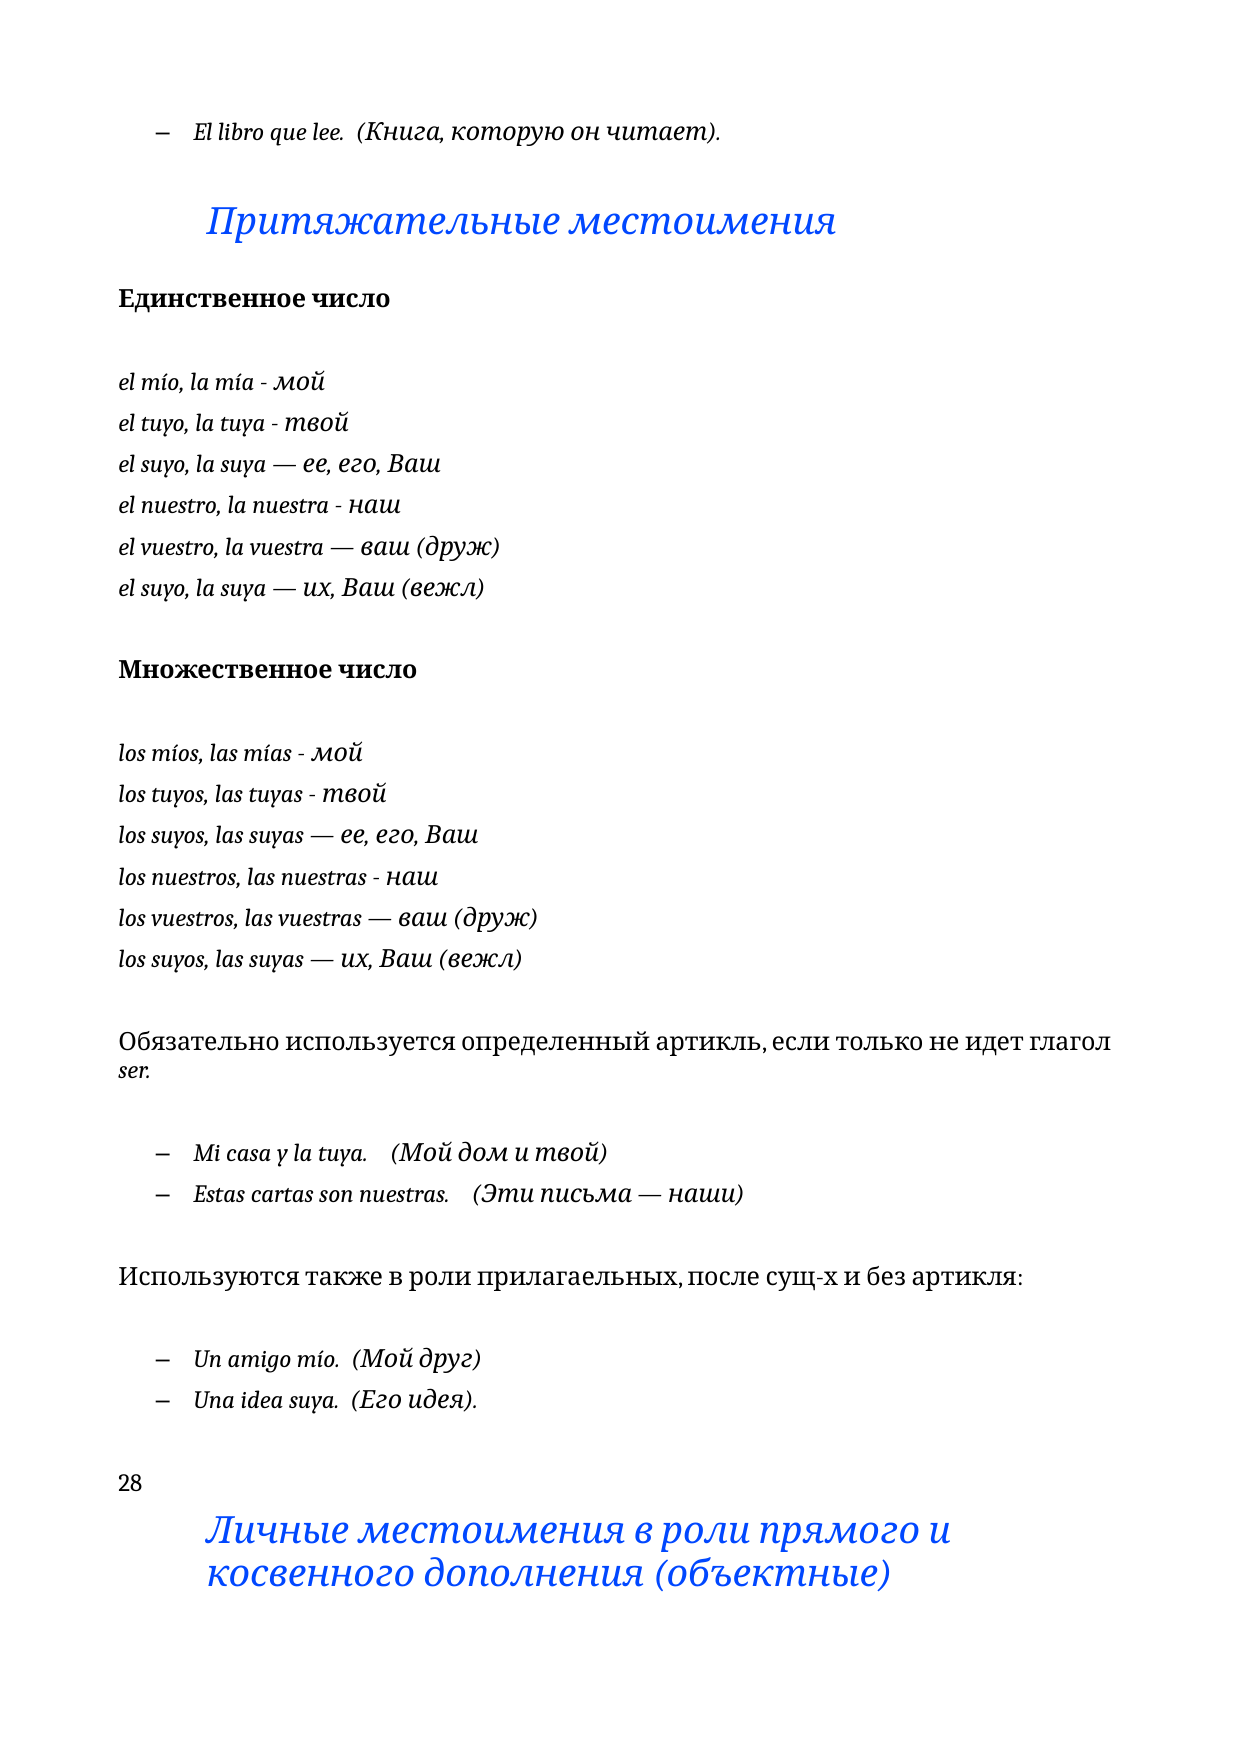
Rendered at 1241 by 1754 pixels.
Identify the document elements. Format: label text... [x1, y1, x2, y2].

list El libro que lee. (Книга, которую он читает). [156, 118, 1122, 147]
text Множественное число [118, 656, 1122, 685]
text los tuyos, las tuyas - твой [118, 780, 1122, 809]
text los vuestros, las vuestras — ваш (друж) [118, 904, 1122, 932]
text los suyos, las suyas — ее, его, Ваш [118, 821, 1122, 850]
text los suyos, las suyas — их, Ваш (вежл) [118, 945, 1122, 974]
text Обязательно используется определенный артикль, если только не идет глагол ser. [118, 1027, 1122, 1085]
text Используются также в роли прилагаельных, после сущ-х и без артикля: [118, 1262, 1122, 1291]
list Una idea suya. (Его идея). [156, 1386, 1122, 1415]
list Mi casa y la tuya. (Мой дом и твой) [156, 1139, 1122, 1167]
text Единственное число [118, 285, 1122, 314]
text el nuestro, la nuestra - наш [118, 491, 1122, 520]
text los nuestros, las nuestras - наш [118, 862, 1122, 891]
text Личные местоимения в роли прямого и косвенного дополнения (объектные) [207, 1510, 1122, 1596]
text el suyo, la suya — их, Ваш (вежл) [118, 574, 1122, 602]
list Un amigo mío. (Мой друг) [156, 1345, 1122, 1374]
text el vuestro, la vuestra — ваш (друж) [118, 532, 1122, 561]
text Притяжательные местоимения [207, 201, 1122, 244]
text el tuyo, la tuya - твой [118, 409, 1122, 437]
text el mío, la mía - мой [118, 367, 1122, 396]
text 33 [118, 1469, 1122, 1497]
text el suyo, la suya — ее, его, Ваш [118, 450, 1122, 479]
list Estas cartas son nuestras. (Эти письма — наши) [156, 1180, 1122, 1209]
text los míos, las mías - мой [118, 739, 1122, 767]
